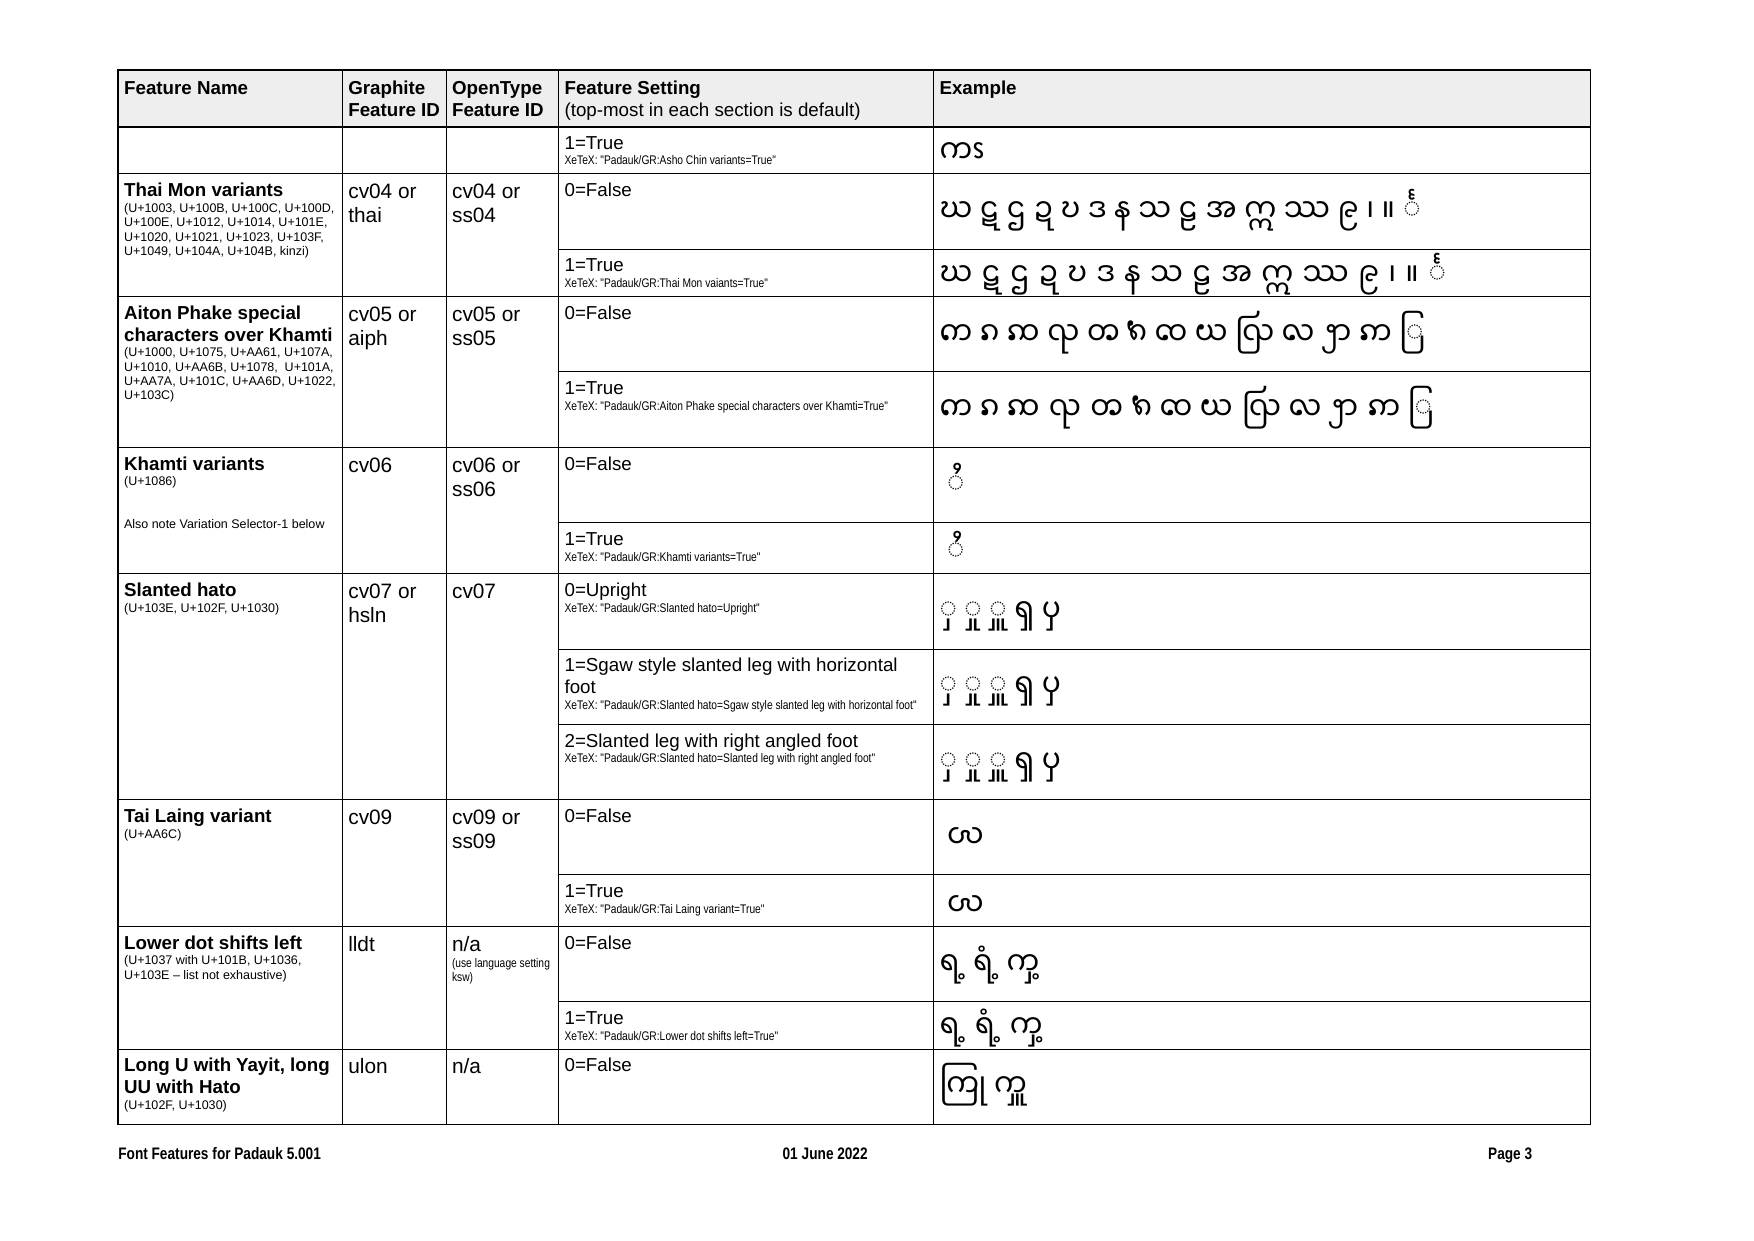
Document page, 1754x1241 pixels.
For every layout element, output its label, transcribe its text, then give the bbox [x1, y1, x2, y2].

table_cell 0=False [559, 927, 933, 1001]
table_cell ႆ [934, 523, 1590, 573]
table_cell 1=Sgaw style slanted leg with horizontal foot XeTeX: "Padauk/GR:Slanted hato=Sgaw style slanted leg with horizontal foot" [559, 650, 933, 724]
table_cell ရ့ ရံ့ ကှ့ [934, 1002, 1590, 1048]
table_header Example [934, 71, 1590, 126]
table_cell 1=True XeTeX: "Padauk/GR:Khamti variants=True" [559, 523, 933, 573]
table_cell ꩬ [934, 875, 1590, 926]
table_cell n/a [447, 1050, 558, 1124]
table_cell cv07 [447, 574, 558, 799]
table_cell Tai Laing variant (U+AA6C) [119, 800, 342, 926]
table_header Graphite Feature ID [343, 71, 446, 126]
table_cell ှ ှု ှူ ၡ ၦ [934, 574, 1590, 648]
table_cell ှ ှု ှူ ၡ ၦ [934, 650, 1590, 724]
table_cell cv04 or thai [343, 174, 446, 296]
table_cell ှ ှု ှူ ၡ ၦ [934, 725, 1590, 799]
table_cell 0=False [559, 297, 933, 371]
table_cell 0=False [559, 174, 933, 248]
table_cell 1=True XeTeX: "Padauk/GR:Lower dot shifts left=True" [559, 1002, 933, 1048]
table_cell 0=False [559, 800, 933, 874]
table_cell cv05 or ss05 [447, 297, 558, 447]
table_header Feature Name [119, 71, 342, 126]
table_cell ကၭ [934, 128, 1590, 173]
table_cell ႆ [934, 448, 1590, 522]
table_cell Aiton Phake special characters over Khamti (U+1000, U+1075, U+AA61, U+107A, U+1010, U+AA6B, U+1078, U+101A, U+AA7A, U+101C, U+AA6D, U+1022, U+103C) [119, 297, 342, 447]
table_cell ရ့ ရံ့ ကှ့ [934, 927, 1590, 1001]
table_header Feature Setting (top-most in each section is default) [559, 71, 933, 126]
table_cell က︀ ၵ︀ ꩡ︀ ၺ တ︀ ꩫ︀ ၸ︀ ယ︀ ꩺ လ︀ ꩭ ဢ︀ ြ [934, 297, 1590, 371]
table_cell n/a (use language setting ksw) [447, 927, 558, 1048]
table_cell Long U with Yayit, long UU with Hato (U+102F, U+1030) [119, 1050, 342, 1124]
table_cell cv06 [343, 448, 446, 573]
table_cell 0=Upright XeTeX: "Padauk/GR:Slanted hato=Upright" [559, 574, 933, 648]
table_cell ဃ ဋ ဌ ဍ ဎ ဒ န သ ဠ အ ဣ ဿ ၉ ၊ ။ ၚ်္ [934, 174, 1590, 248]
table_cell cv07 or hsln [343, 574, 446, 799]
table_cell ဃ ဋ ဌ ဍ ဎ ဒ န သ ဠ အ ဣ ဿ ၉ ၊ ။ ၚ်္ [934, 250, 1590, 296]
table_cell Khamti variants (U+1086) Also note Variation Selector-1 below [119, 448, 342, 573]
table_cell Lower dot shifts left (U+1037 with U+101B, U+1036, U+103E – list not exhaustive) [119, 927, 342, 1048]
table_cell က︀ ၵ︀ ꩡ︀ ၺ တ︀ ꩫ︀ ၸ︀ ယ︀ ꩺ လ︀ ꩭ ဢ︀ ြ [934, 372, 1590, 447]
table_cell 1=True XeTeX: "Padauk/GR:Tai Laing variant=True" [559, 875, 933, 926]
table_cell [343, 128, 446, 173]
table_cell Thai Mon variants (U+1003, U+100B, U+100C, U+100D, U+100E, U+1012, U+1014, U+101E, U+1020, U+1021, U+1023, U+103F, U+1049, U+104A, U+104B, kinzi) [119, 174, 342, 296]
table_cell 2=Slanted leg with right angled foot XeTeX: "Padauk/GR:Slanted hato=Slanted leg with right angled foot" [559, 725, 933, 799]
table_cell [447, 128, 558, 173]
table_cell 0=False [559, 448, 933, 522]
table_cell 1=True XeTeX: "Padauk/GR:Thai Mon vaiants=True" [559, 250, 933, 296]
table_header OpenType Feature ID [447, 71, 558, 126]
table_cell 0=False [559, 1050, 933, 1124]
table_cell 1=True XeTeX: "Padauk/GR:Aiton Phake special characters over Khamti=True" [559, 372, 933, 447]
table_cell ꩬ [934, 800, 1590, 874]
table_cell cv04 or ss04 [447, 174, 558, 296]
table_cell cv09 or ss09 [447, 800, 558, 926]
table_cell cv05 or aiph [343, 297, 446, 447]
table_cell cv09 [343, 800, 446, 926]
table_cell ulon [343, 1050, 446, 1124]
table_cell ကြု ကှူ [934, 1050, 1590, 1124]
table_cell [119, 128, 342, 173]
table_cell Slanted hato (U+103E, U+102F, U+1030) [119, 574, 342, 799]
table_cell cv06 or ss06 [447, 448, 558, 573]
table_cell lldt [343, 927, 446, 1048]
table_cell 1=True XeTeX: "Padauk/GR:Asho Chin variants=True" [559, 128, 933, 173]
